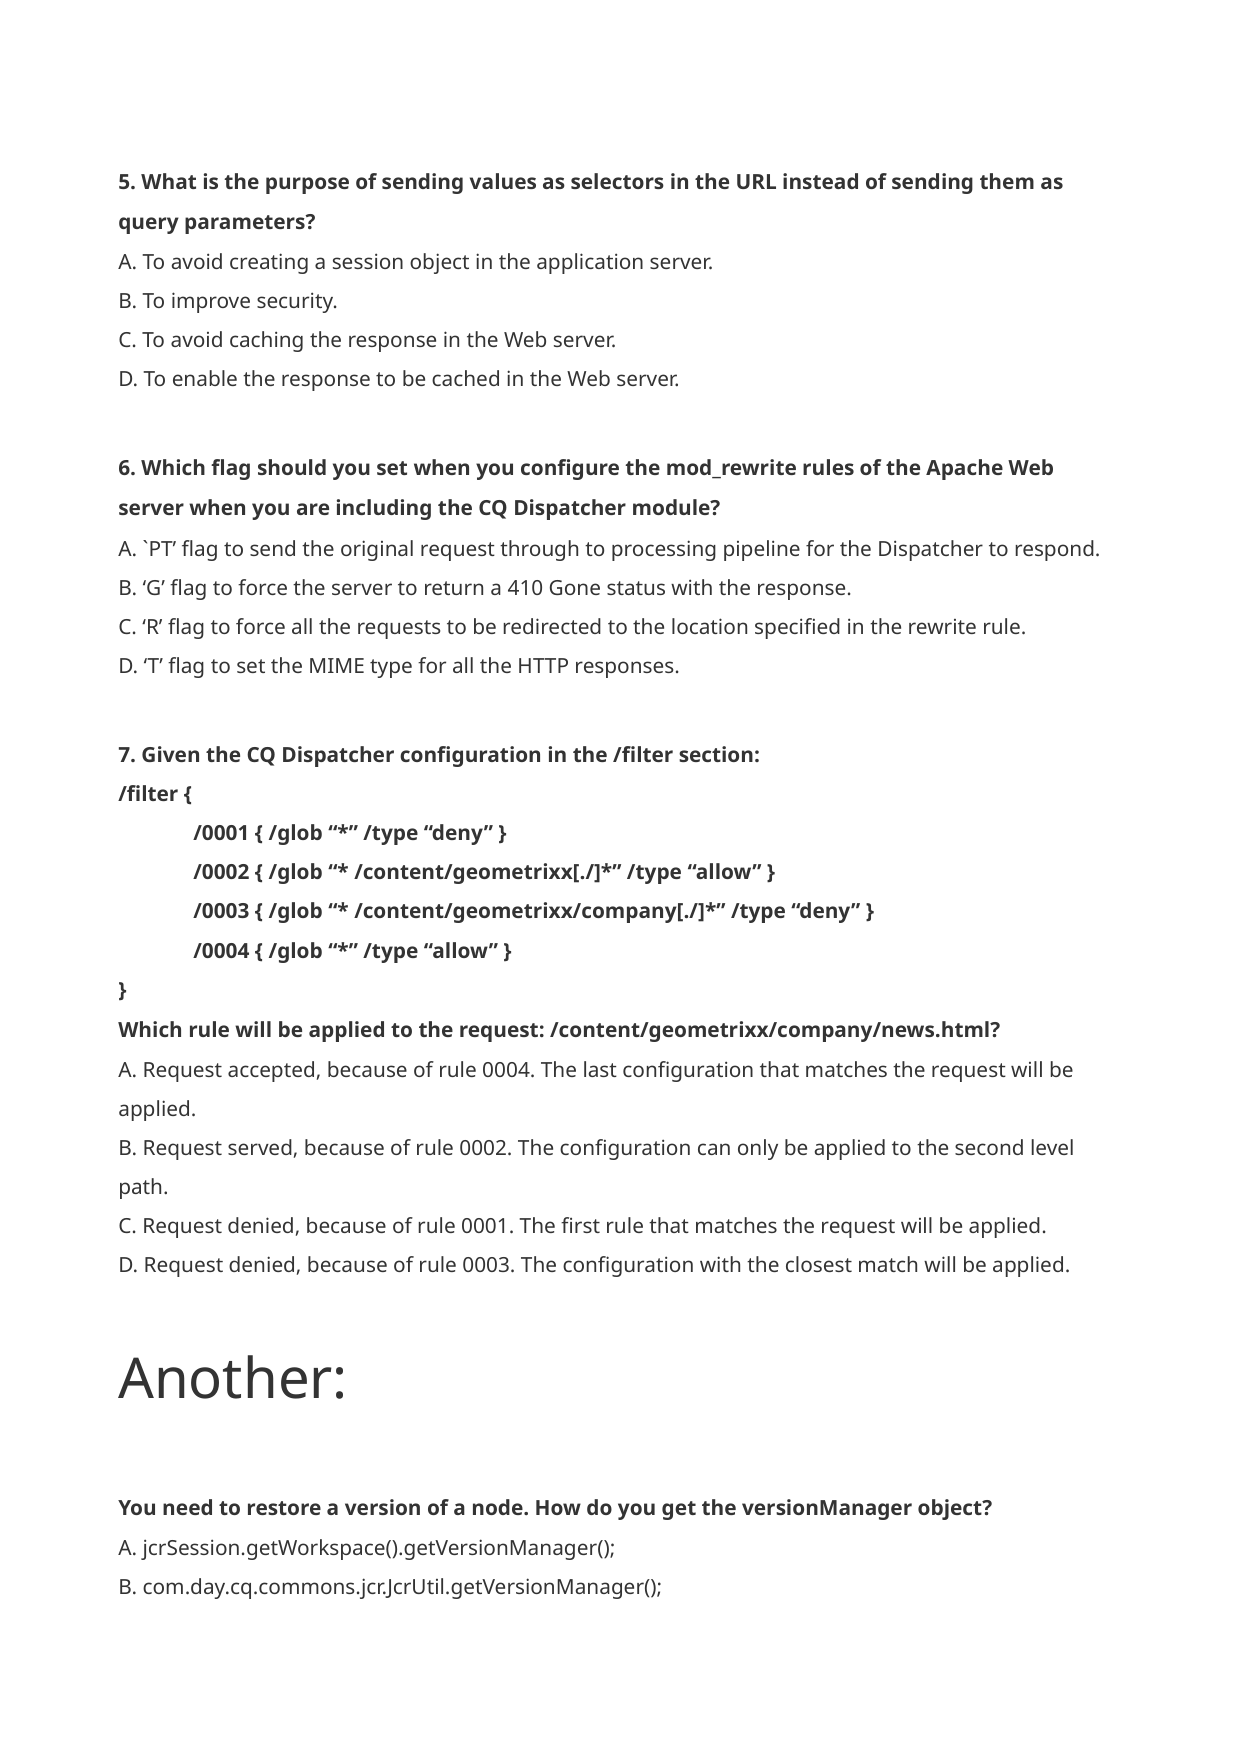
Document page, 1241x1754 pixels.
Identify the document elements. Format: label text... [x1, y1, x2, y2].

text /0004 { /glob “*” /type “allow” } [118, 936, 1122, 964]
text C. ‘R’ flag to force all the requests to be redirected to the location specified in the rewrite rule. [118, 612, 1122, 641]
text /0002 { /glob “* /content/geometrixx[./]*” /type “allow” } [118, 857, 1122, 886]
text A. jcrSession.getWorkspace().getVersionManager(); [118, 1533, 1122, 1561]
text 6. Which flag should you set when you configure the mod_rewrite rules of the Apache Web server when you are including the CQ Dispatcher module? [118, 453, 1122, 522]
text B. Request served, because of rule 0002. The configuration can only be applied to the second level path. [118, 1133, 1122, 1201]
text A. To avoid creating a session object in the application server. [118, 247, 1122, 276]
text C. Request denied, because of rule 0001. The first rule that matches the request will be applied. [118, 1211, 1122, 1240]
text Which rule will be applied to the request: /content/geometrixx/company/news.html? [118, 1014, 1122, 1043]
text B. ‘G’ flag to force the server to return a 410 Gone status with the response. [118, 573, 1122, 602]
text D. ‘T’ flag to set the MIME type for all the HTTP responses. [118, 652, 1122, 680]
text C. To avoid caching the response in the Web server. [118, 325, 1122, 354]
text 7. Given the CQ Dispatcher configuration in the /filter section: [118, 740, 1122, 768]
text B. com.day.cq.commons.jcr.JcrUtil.getVersionManager(); [118, 1572, 1122, 1600]
text /0001 { /glob “*” /type “deny” } [118, 818, 1122, 847]
text /0003 { /glob “* /content/geometrixx/company[./]*” /type “deny” } [118, 897, 1122, 925]
text A. Request accepted, because of rule 0004. The last configuration that matches the request will be applied. [118, 1055, 1122, 1122]
text You need to restore a version of a node. How do you get the versionManager object? [118, 1493, 1122, 1522]
text } [118, 975, 1122, 1003]
text D. Request denied, because of rule 0003. The configuration with the closest match will be applied. [118, 1251, 1122, 1279]
text 5. What is the purpose of sending values as selectors in the URL instead of sending them as query parameters? [118, 167, 1122, 236]
text A. `PT’ flag to send the original request through to processing pipeline for the Dispatcher to respond. [118, 533, 1122, 562]
text D. To enable the response to be cached in the Web server. [118, 364, 1122, 393]
text Another: [118, 1339, 1122, 1415]
text B. To improve security. [118, 286, 1122, 315]
text /filter { [118, 779, 1122, 807]
